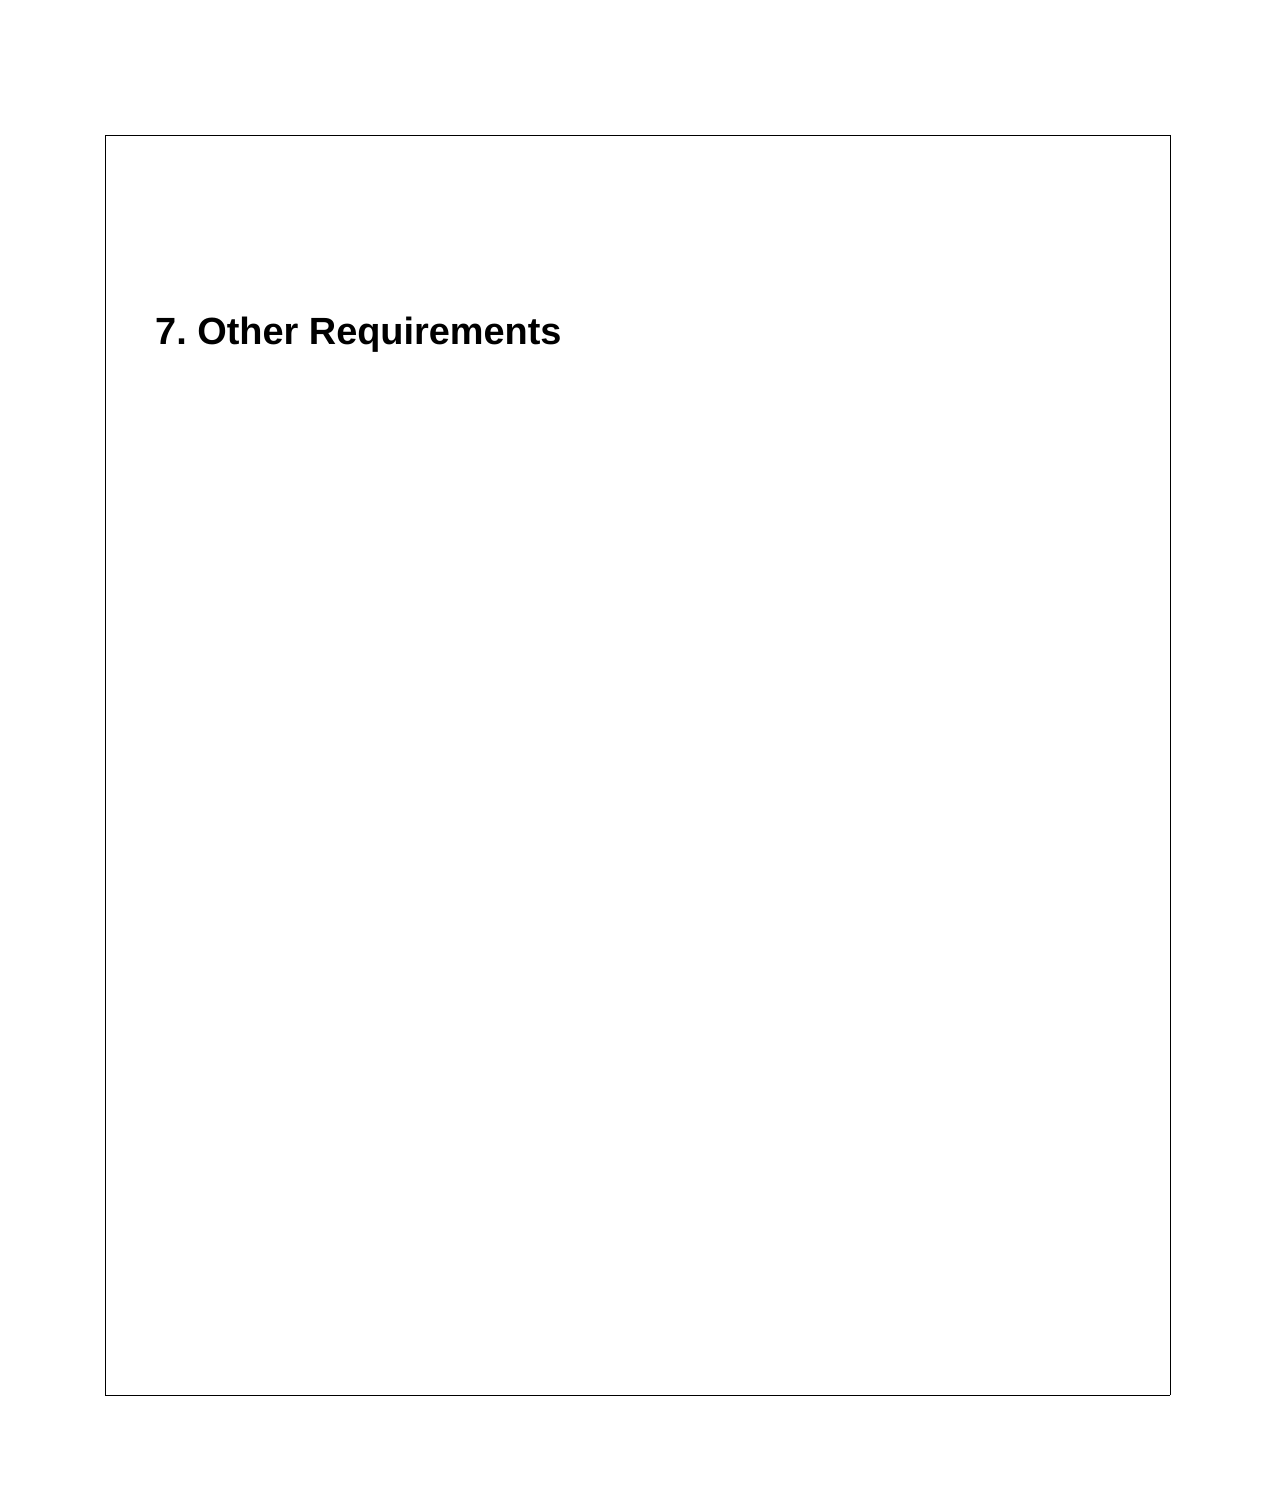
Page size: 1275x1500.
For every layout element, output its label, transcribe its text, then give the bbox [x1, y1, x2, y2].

subtitle 7. Other Requirements [155, 309, 1167, 353]
